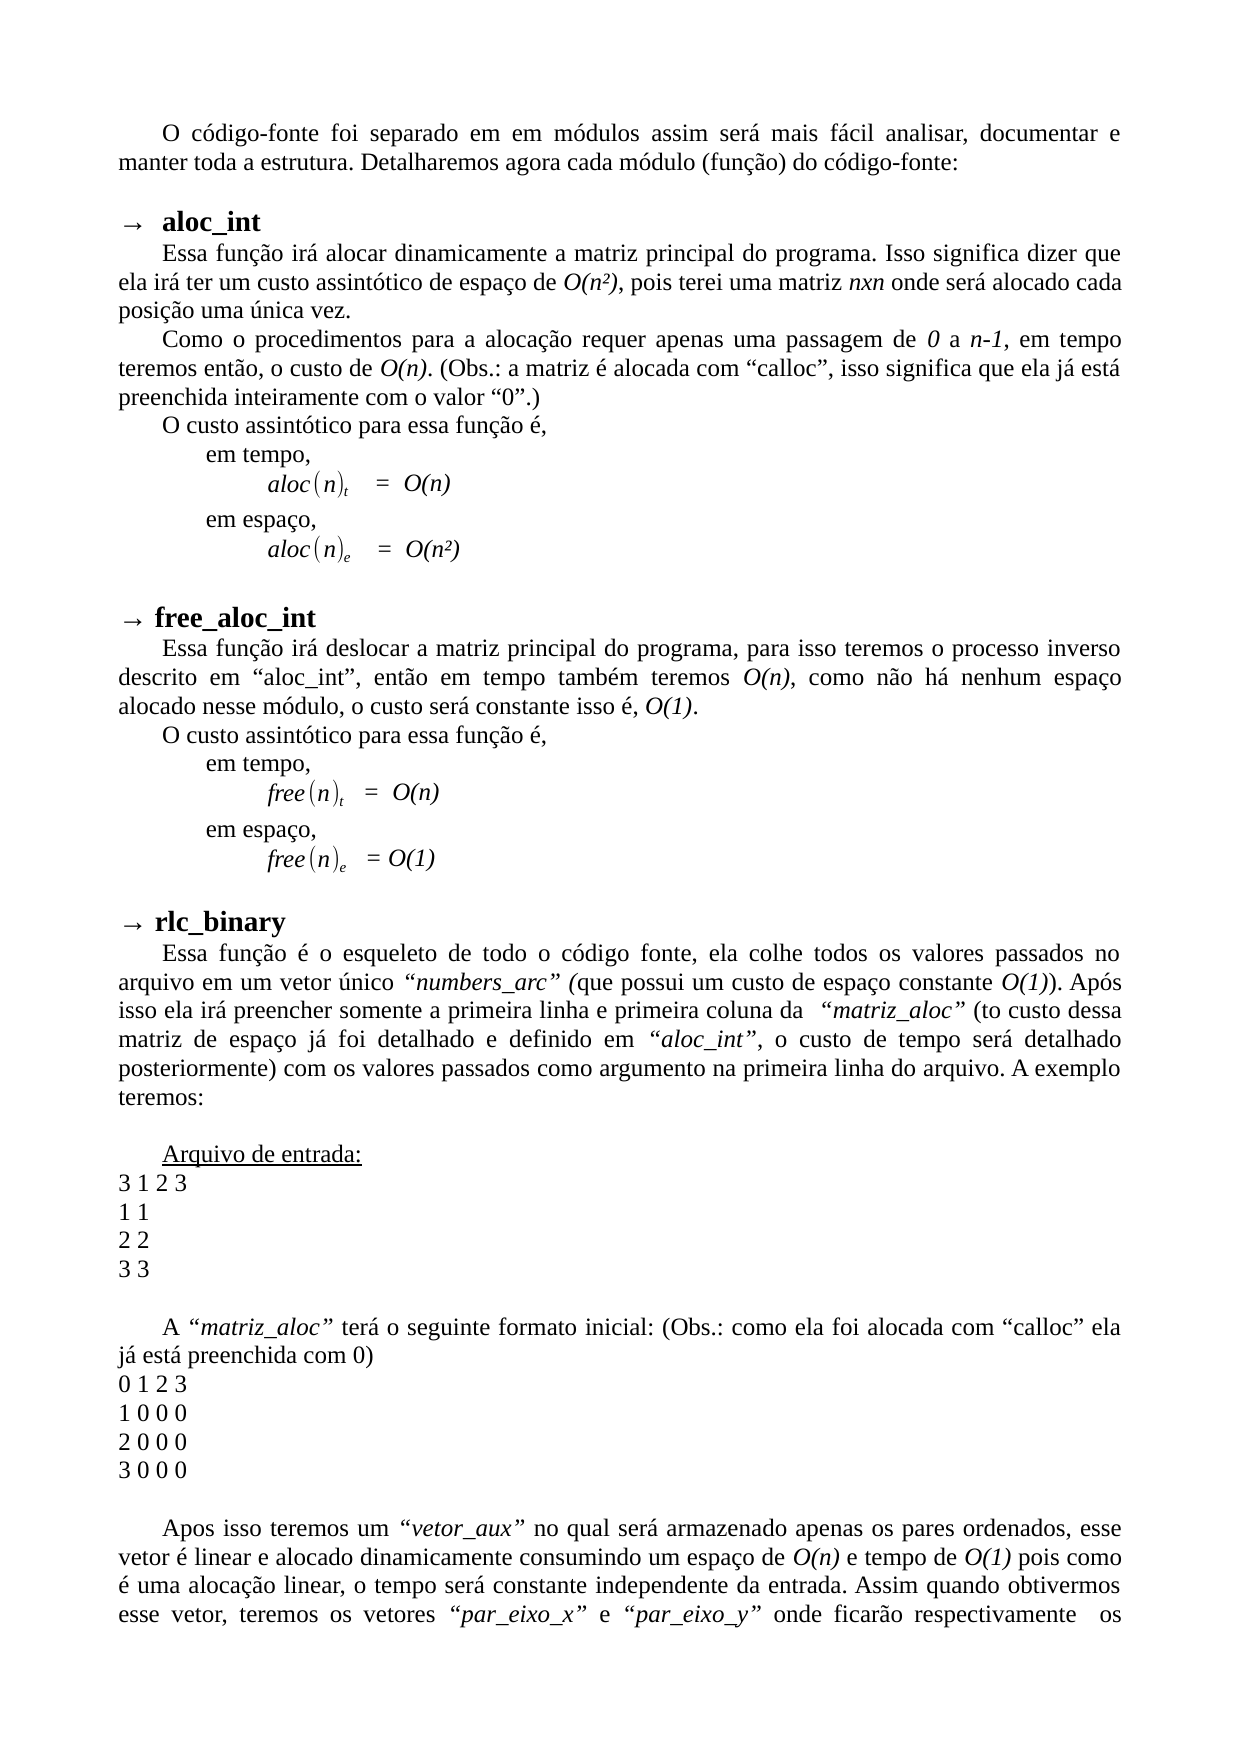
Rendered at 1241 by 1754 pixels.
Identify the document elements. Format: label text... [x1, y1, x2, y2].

text → free_aloc_int [118, 600, 1122, 633]
text Essa função irá alocar dinamicamente a matriz principal do programa. Isso significa dizer que ela irá ter um custo assintótico de espaço de O(n²), pois terei uma matriz nxn onde será alocado cada posição uma única vez. [118, 238, 1122, 324]
text em tempo, [118, 748, 1122, 777]
text 2 2 [118, 1226, 1122, 1254]
text → rlc_binary [118, 904, 1122, 938]
text em espaço, [118, 500, 1122, 534]
text em tempo, [118, 439, 1122, 468]
text Como o procedimentos para a alocação requer apenas uma passagem de 0 a n-1, em tempo teremos então, o custo de O(n). (Obs.: a matriz é alocada com “calloc”, isso significa que ela já está preenchida inteiramente com o valor “0”.) [118, 324, 1122, 410]
text O custo assintótico para essa função é, [118, 410, 1122, 439]
text 2 0 0 0 [118, 1427, 1122, 1456]
text 1 1 [118, 1197, 1122, 1226]
text Essa função é o esqueleto de todo o código fonte, ela colhe todos os valores passados no arquivo em um vetor único “numbers_arc” (que possui um custo de espaço constante O(1)). Após isso ela irá preencher somente a primeira linha e primeira coluna da “matriz_aloc” (to custo dessa matriz de espaço já foi detalhado e definido em “aloc_int”, o custo de tempo será detalhado posteriormente) com os valores passados como argumento na primeira linha do arquivo. A exemplo teremos: [118, 938, 1122, 1111]
text em espaço, [118, 810, 1122, 843]
text 1 0 0 0 [118, 1398, 1122, 1427]
text O código-fonte foi separado em em módulos assim será mais fácil analisar, documentar e manter toda a estrutura. Detalharemos agora cada módulo (função) do código-fonte: [118, 118, 1122, 176]
text Arquivo de entrada: [118, 1139, 1122, 1168]
text 3 0 0 0 [118, 1456, 1122, 1484]
text = O(n²) [118, 534, 1122, 566]
text Essa função irá deslocar a matriz principal do programa, para isso teremos o processo inverso descrito em “aloc_int”, então em tempo também teremos O(n), como não há nenhum espaço alocado nesse módulo, o custo será constante isso é, O(1). [118, 633, 1122, 720]
text = O(1) [118, 843, 1122, 876]
text O custo assintótico para essa função é, [118, 720, 1122, 748]
text Apos isso teremos um “vetor_aux” no qual será armazenado apenas os pares ordenados, esse vetor é linear e alocado dinamicamente consumindo um espaço de O(n) e tempo de O(1) pois como é uma alocação linear, o tempo será constante independente da entrada. Assim quando obtivermos esse vetor, teremos os vetores “par_eixo_x” e “par_eixo_y” onde ficarão respectivamente os [118, 1513, 1122, 1628]
text → aloc_int [118, 204, 1122, 238]
text 0 1 2 3 [118, 1369, 1122, 1398]
text 3 1 2 3 [118, 1168, 1122, 1197]
text = O(n) [118, 468, 1122, 500]
text A “matriz_aloc” terá o seguinte formato inicial: (Obs.: como ela foi alocada com “calloc” ela já está preenchida com 0) [118, 1312, 1122, 1369]
text 3 3 [118, 1254, 1122, 1283]
text = O(n) [118, 777, 1122, 810]
